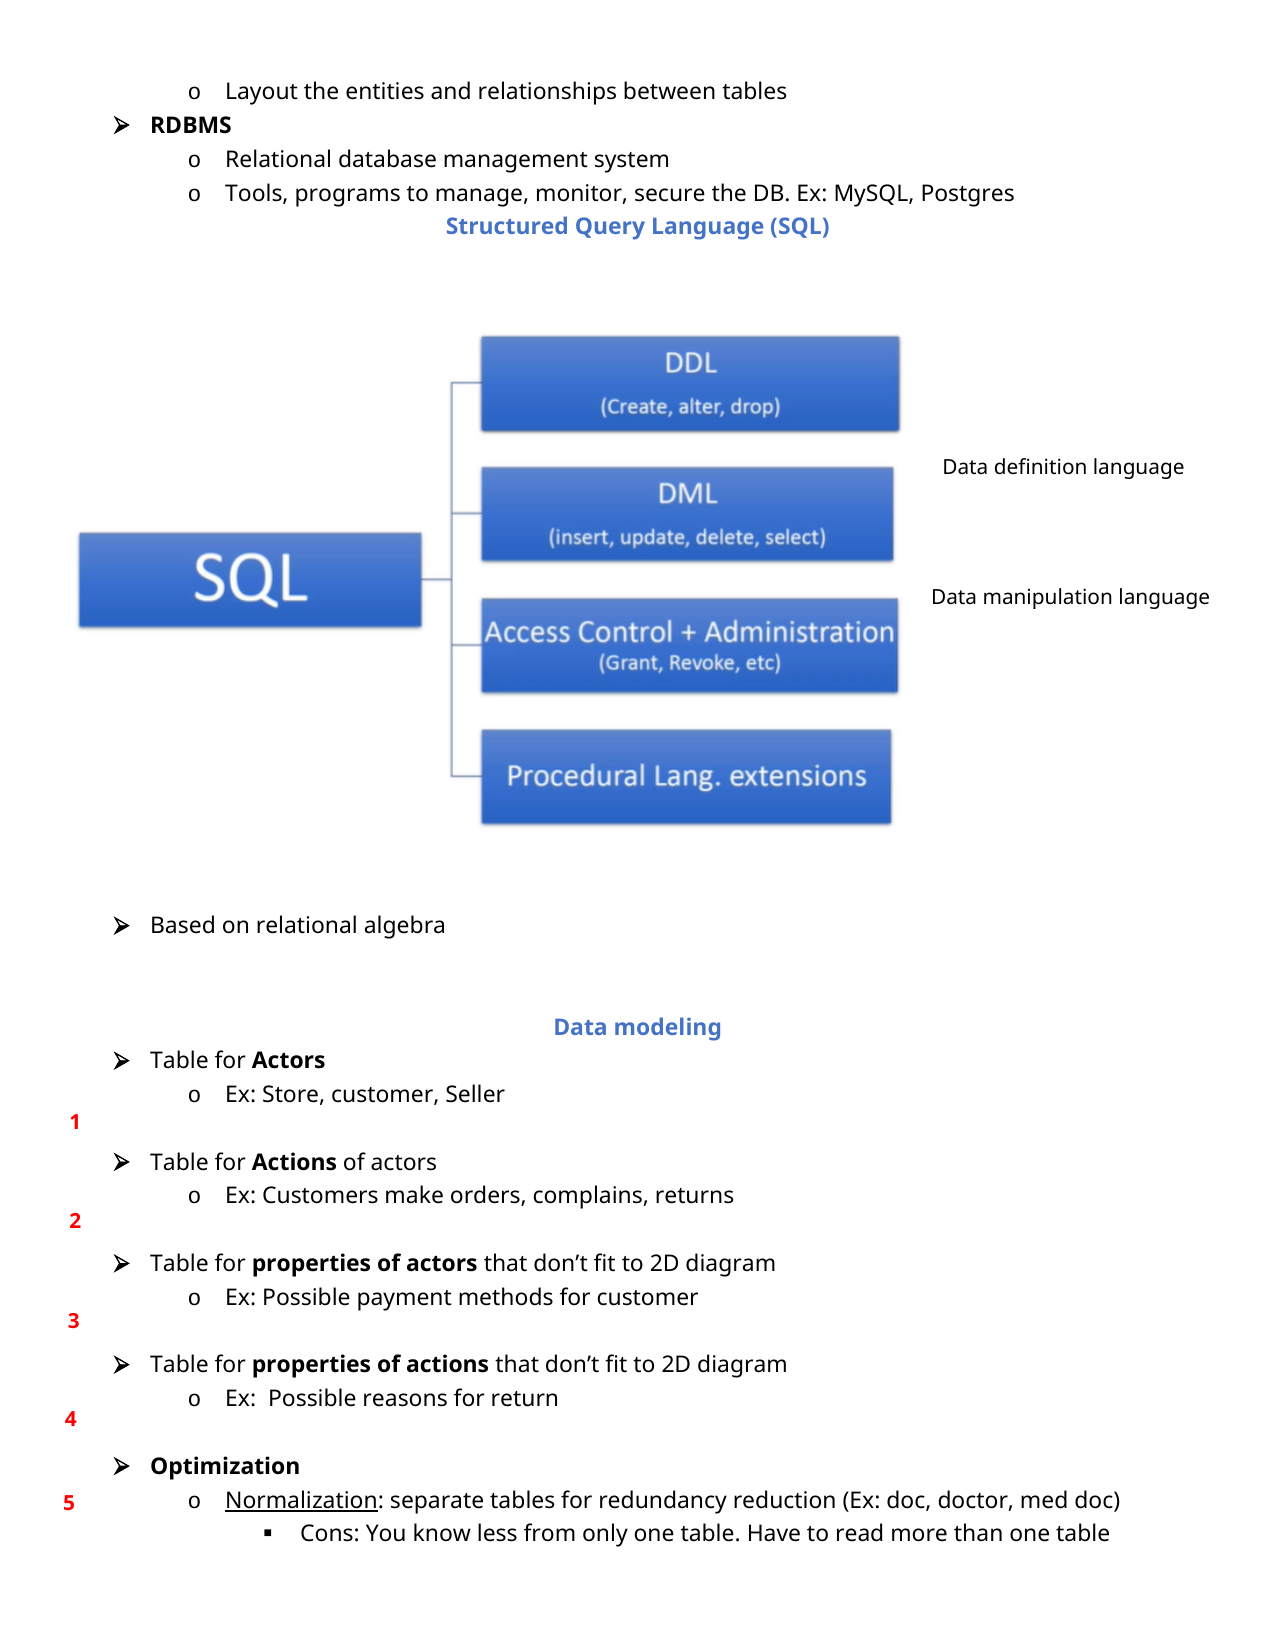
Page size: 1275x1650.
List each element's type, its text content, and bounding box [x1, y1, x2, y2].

list Tools, programs to manage, monitor, secure the DB. Ex: MySQL, Postgres [187, 176, 1200, 208]
list Relational database management system [187, 143, 1200, 174]
list RDBMS [112, 109, 1200, 140]
list Layout the entities and relationships between tables [187, 75, 1200, 106]
list Ex: Store, customer, Seller [187, 1078, 1200, 1109]
list Table for Actions of actors [112, 1146, 1200, 1177]
list Ex: Customers make orders, complains, returns [187, 1179, 1200, 1211]
list Optimization [112, 1450, 1200, 1481]
list Cons: You know less from only one table. Have to read more than one table [262, 1517, 1200, 1549]
list Ex: Possible reasons for return [187, 1382, 1200, 1413]
list Based on relational algebra [112, 909, 1200, 941]
list Table for properties of actions that don’t fit to 2D diagram [112, 1348, 1200, 1380]
list Ex: Possible payment methods for customer [187, 1281, 1200, 1312]
list Normalization: separate tables for redundancy reduction (Ex: doc, doctor, med doc) [187, 1483, 1200, 1515]
list Table for Actors [112, 1044, 1200, 1076]
list Table for properties of actors that don’t fit to 2D diagram [112, 1247, 1200, 1278]
picture [75, 288, 910, 846]
text Data modeling [75, 1011, 1200, 1042]
text Structured Query Language (SQL) [75, 210, 1200, 242]
